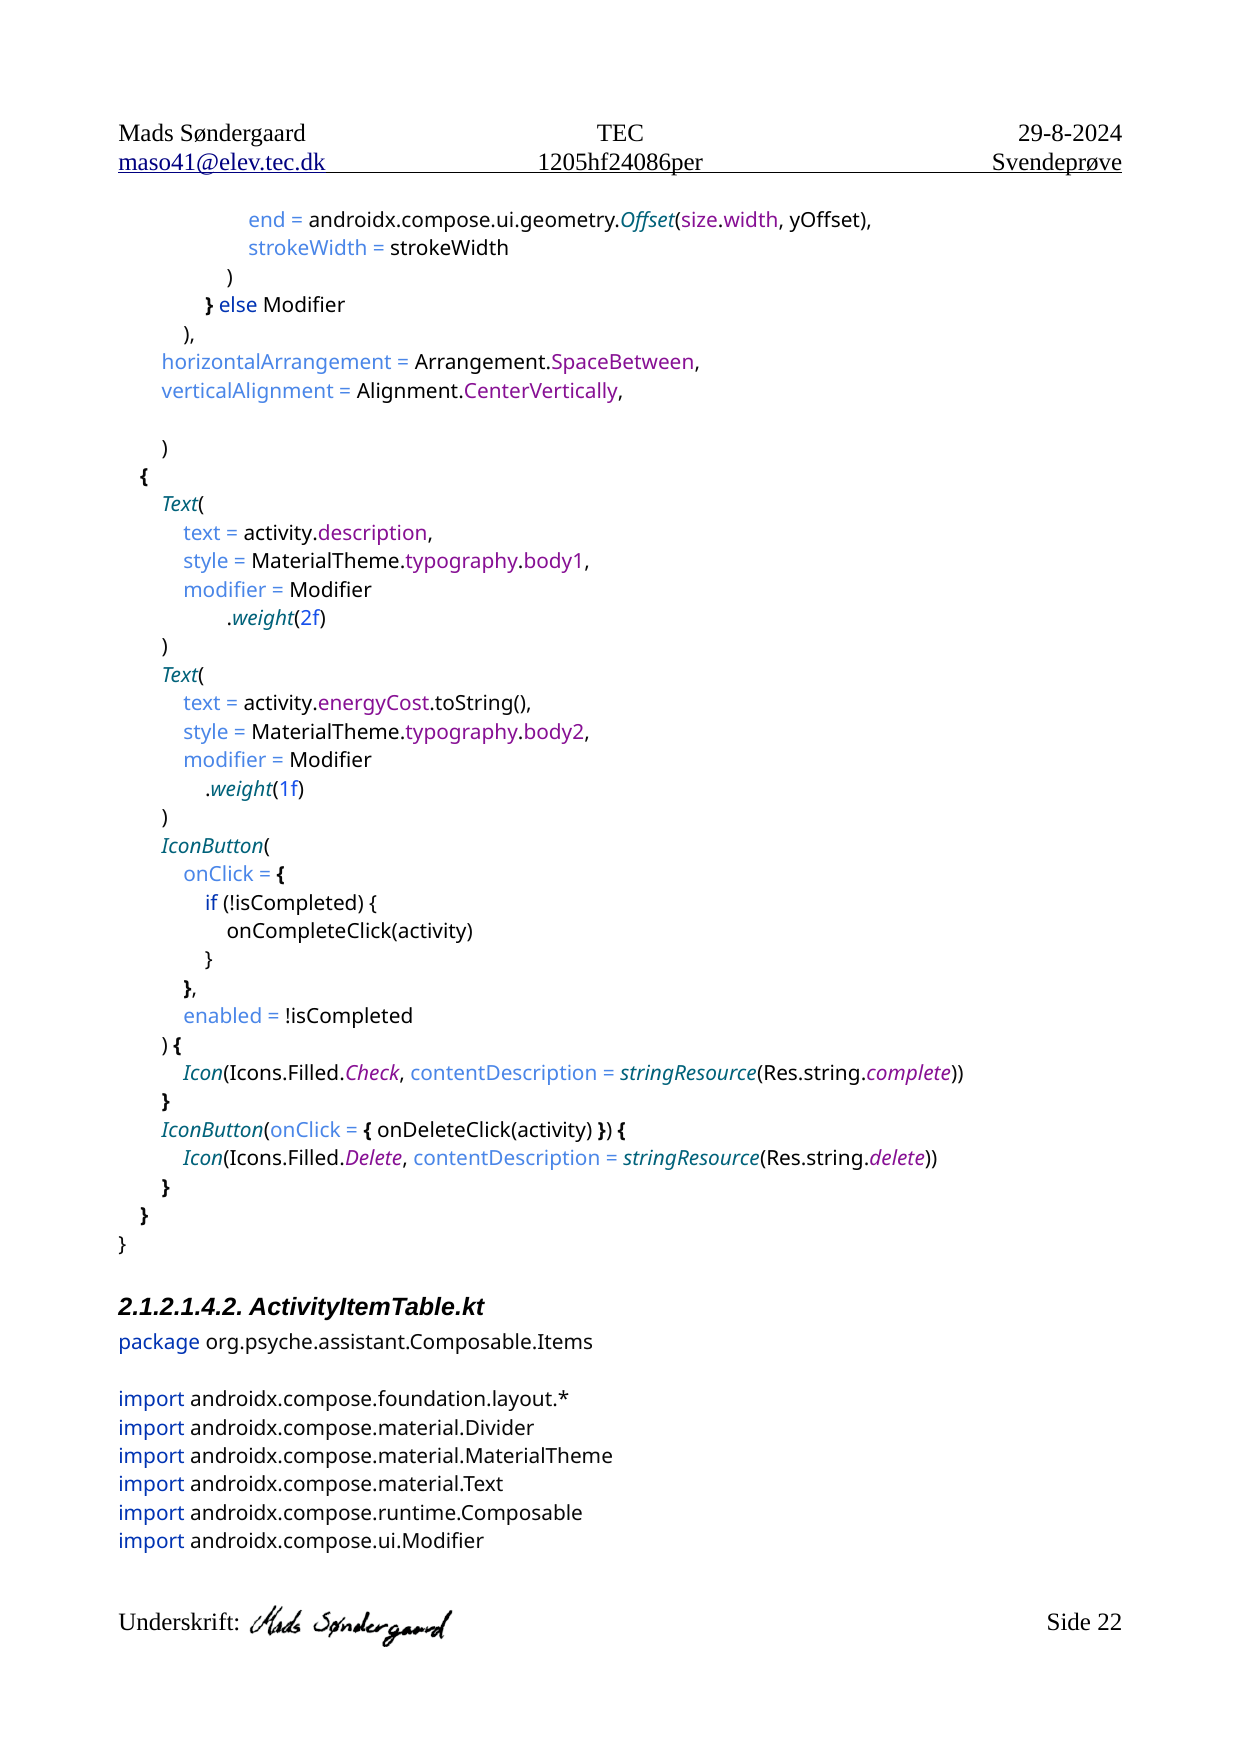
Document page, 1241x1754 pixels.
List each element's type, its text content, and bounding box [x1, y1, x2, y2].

text package org.psyche.assistant.Composable.Items import androidx.compose.foundation.layout.* import androidx.compose.material.Divider import androidx.compose.material.MaterialTheme import androidx.compose.material.Text import androidx.compose.runtime.Composable import androidx.compose.ui.Modifier [118, 1327, 1122, 1555]
picture [244, 1600, 458, 1647]
text end = androidx.compose.ui.geometry.Offset(size.width, yOffset), strokeWidth = strokeWidth ) } else Modifier ), horizontalArrangement = Arrangement.SpaceBetween, verticalAlignment = Alignment.CenterVertically, ) { Text( text = activity.description, style = MaterialTheme.typography.body1, modifier = Modifier .weight(2f) ) Text( text = activity.energyCost.toString(), style = MaterialTheme.typography.body2, modifier = Modifier .weight(1f) ) IconButton( onClick = { if (!isCompleted) { onCompleteClick(activity) } }, enabled = !isCompleted ) { Icon(Icons.Filled.Check, contentDescription = stringResource(Res.string.complete)) } IconButton(onClick = { onDeleteClick(activity) }) { Icon(Icons.Filled.Delete, contentDescription = stringResource(Res.string.delete)) } } } [118, 205, 1122, 1257]
subtitle 2.1.2.1.4.2. ActivityItemTable.kt [118, 1292, 1122, 1321]
